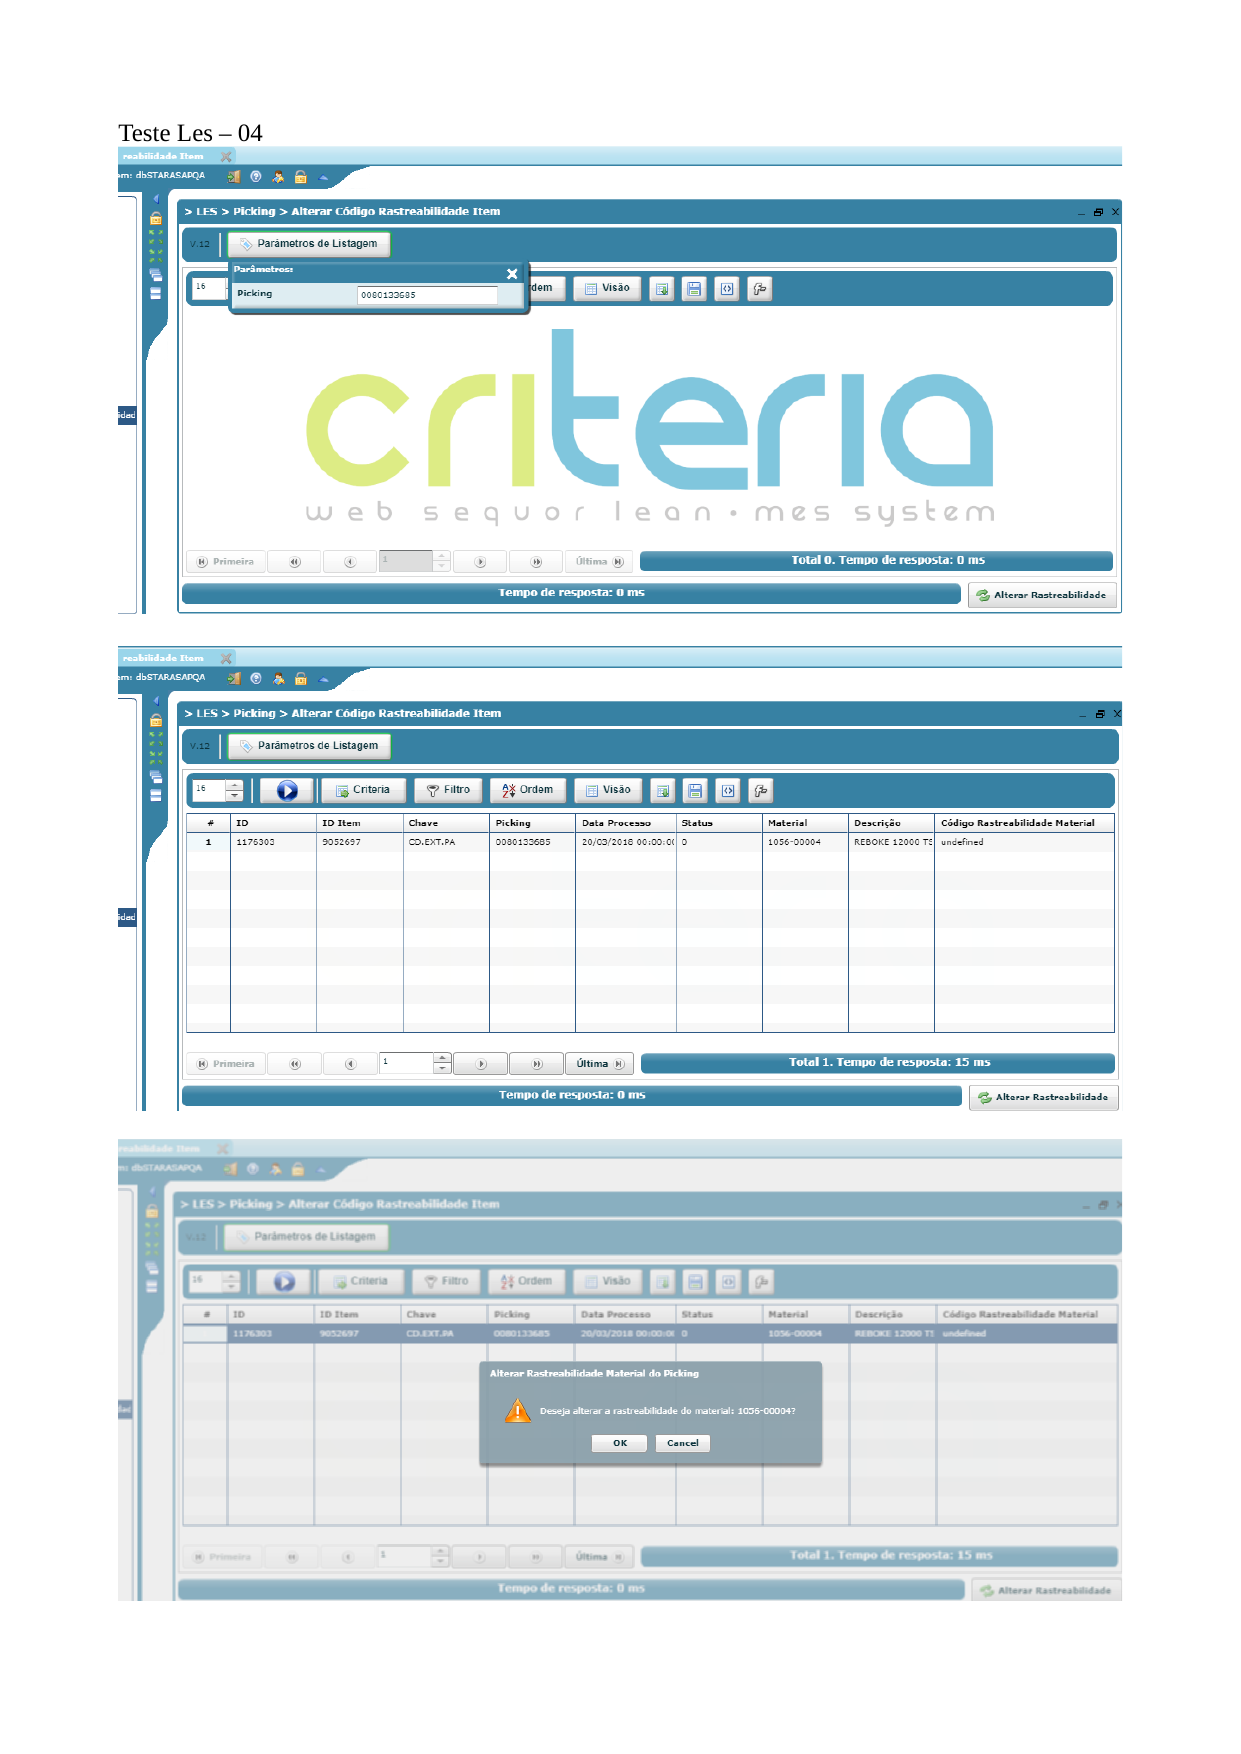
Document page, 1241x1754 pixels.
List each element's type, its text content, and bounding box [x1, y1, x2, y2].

text Teste Les – 04 [118, 118, 1122, 146]
picture [118, 1139, 1123, 1601]
picture [118, 146, 1123, 614]
picture [118, 641, 1123, 1111]
